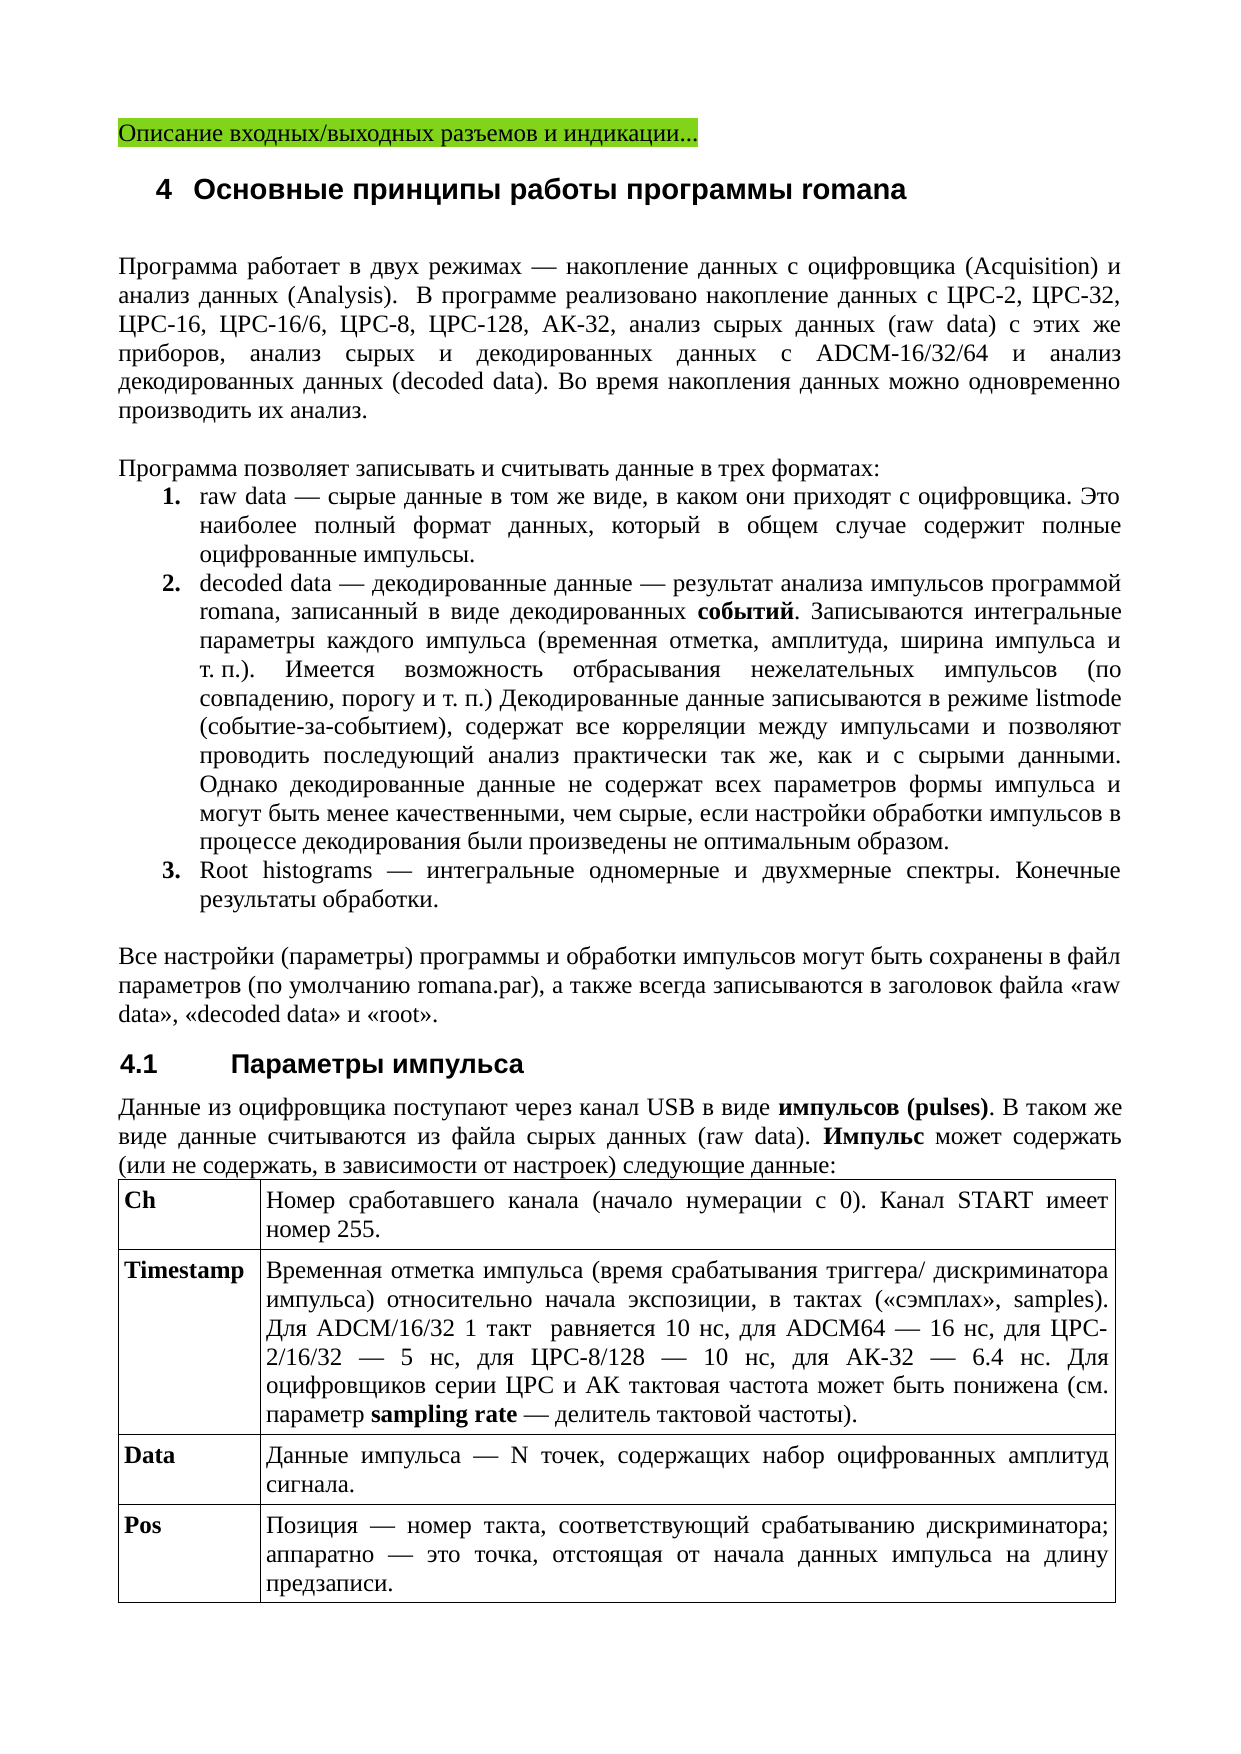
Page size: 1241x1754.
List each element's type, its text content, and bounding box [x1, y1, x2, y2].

table_header Ch [119, 1180, 260, 1248]
text Все настройки (параметры) программы и обработки импульсов могут быть сохранены в файл параметров (по умолчанию romana.par), а также всегда записываются в заголовок файла «raw data», «decoded data» и «root». [118, 941, 1122, 1028]
text Данные из оцифровщика поступают через канал USB в виде импульсов (pulses). В таком же виде данные считываются из файла сырых данных (raw data). Импульс может содержать (или не содержать, в зависимости от настроек) следующие данные: [118, 1092, 1122, 1178]
subtitle Параметры импульса [120, 1048, 1122, 1080]
table_cell Data [119, 1435, 260, 1503]
subtitle Основные принципы работы программы romana [156, 172, 1122, 205]
table_header Номер сработавшего канала (начало нумерации с 0). Канал START имеет номер 255. [261, 1180, 1115, 1248]
text Описание входных/выходных разъемов и индикации... [118, 118, 1122, 147]
table_cell Pos [119, 1505, 260, 1602]
list decoded data — декодированные данные — результат анализа импульсов программой romana, записанный в виде декодированных событий. Записываются интегральные параметры каждого импульса (временная отметка, амплитуда, ширина импульса и т. п.). Имеется возможность отбрасывания нежелательных импульсов (по совпадению, порогу и т. п.) Декодированные данные записываются в режиме listmode (событие-за-событием), содержат все корреляции между импульсами и позволяют проводить последующий анализ практически так же, как и с сырыми данными. Однако декодированные данные не содержат всех параметров формы импульса и могут быть менее качественными, чем сырые, если настройки обработки импульсов в процессе декодирования были произведены не оптимальным образом. [162, 568, 1122, 855]
list Root histograms — интегральные одномерные и двухмерные спектры. Конечные результаты обработки. [162, 855, 1122, 913]
table_cell Позиция — номер такта, соответствующий срабатыванию дискриминатора; аппаратно — это точка, отстоящая от начала данных импульса на длину предзаписи. [261, 1505, 1115, 1602]
table_cell Timestamp [119, 1250, 260, 1433]
table_cell Временная отметка импульса (время срабатывания триггера/ дискриминатора импульса) относительно начала экспозиции, в тактах («сэмплах», samples). Для ADCM/16/32 1 такт равняется 10 нс, для ADCM64 — 16 нс, для ЦРС-2/16/32 — 5 нс, для ЦРС-8/128 — 10 нс, для АК-32 — 6.4 нс. Для оцифровщиков серии ЦРС и АК тактовая частота может быть понижена (см. параметр sampling rate — делитель тактовой частоты). [261, 1250, 1115, 1433]
list raw data — сырые данные в том же виде, в каком они приходят с оцифровщика. Это наиболее полный формат данных, который в общем случае содержит полные оцифрованные импульсы. [162, 481, 1122, 568]
table_cell Данные импульса — N точек, содержащих набор оцифрованных амплитуд сигнала. [261, 1435, 1115, 1503]
text Программа работает в двух режимах — накопление данных с оцифровщика (Acquisition) и анализ данных (Analysis). В программе реализовано накопление данных с ЦРС-2, ЦРС-32, ЦРС-16, ЦРС-16/6, ЦРС-8, ЦРС-128, АК-32, анализ сырых данных (raw data) с этих же приборов, анализ сырых и декодированных данных с ADCM-16/32/64 и анализ декодированных данных (decoded data). Во время накопления данных можно одновременно производить их анализ. [118, 251, 1122, 424]
text Программа позволяет записывать и считывать данные в трех форматах: [118, 453, 1122, 481]
